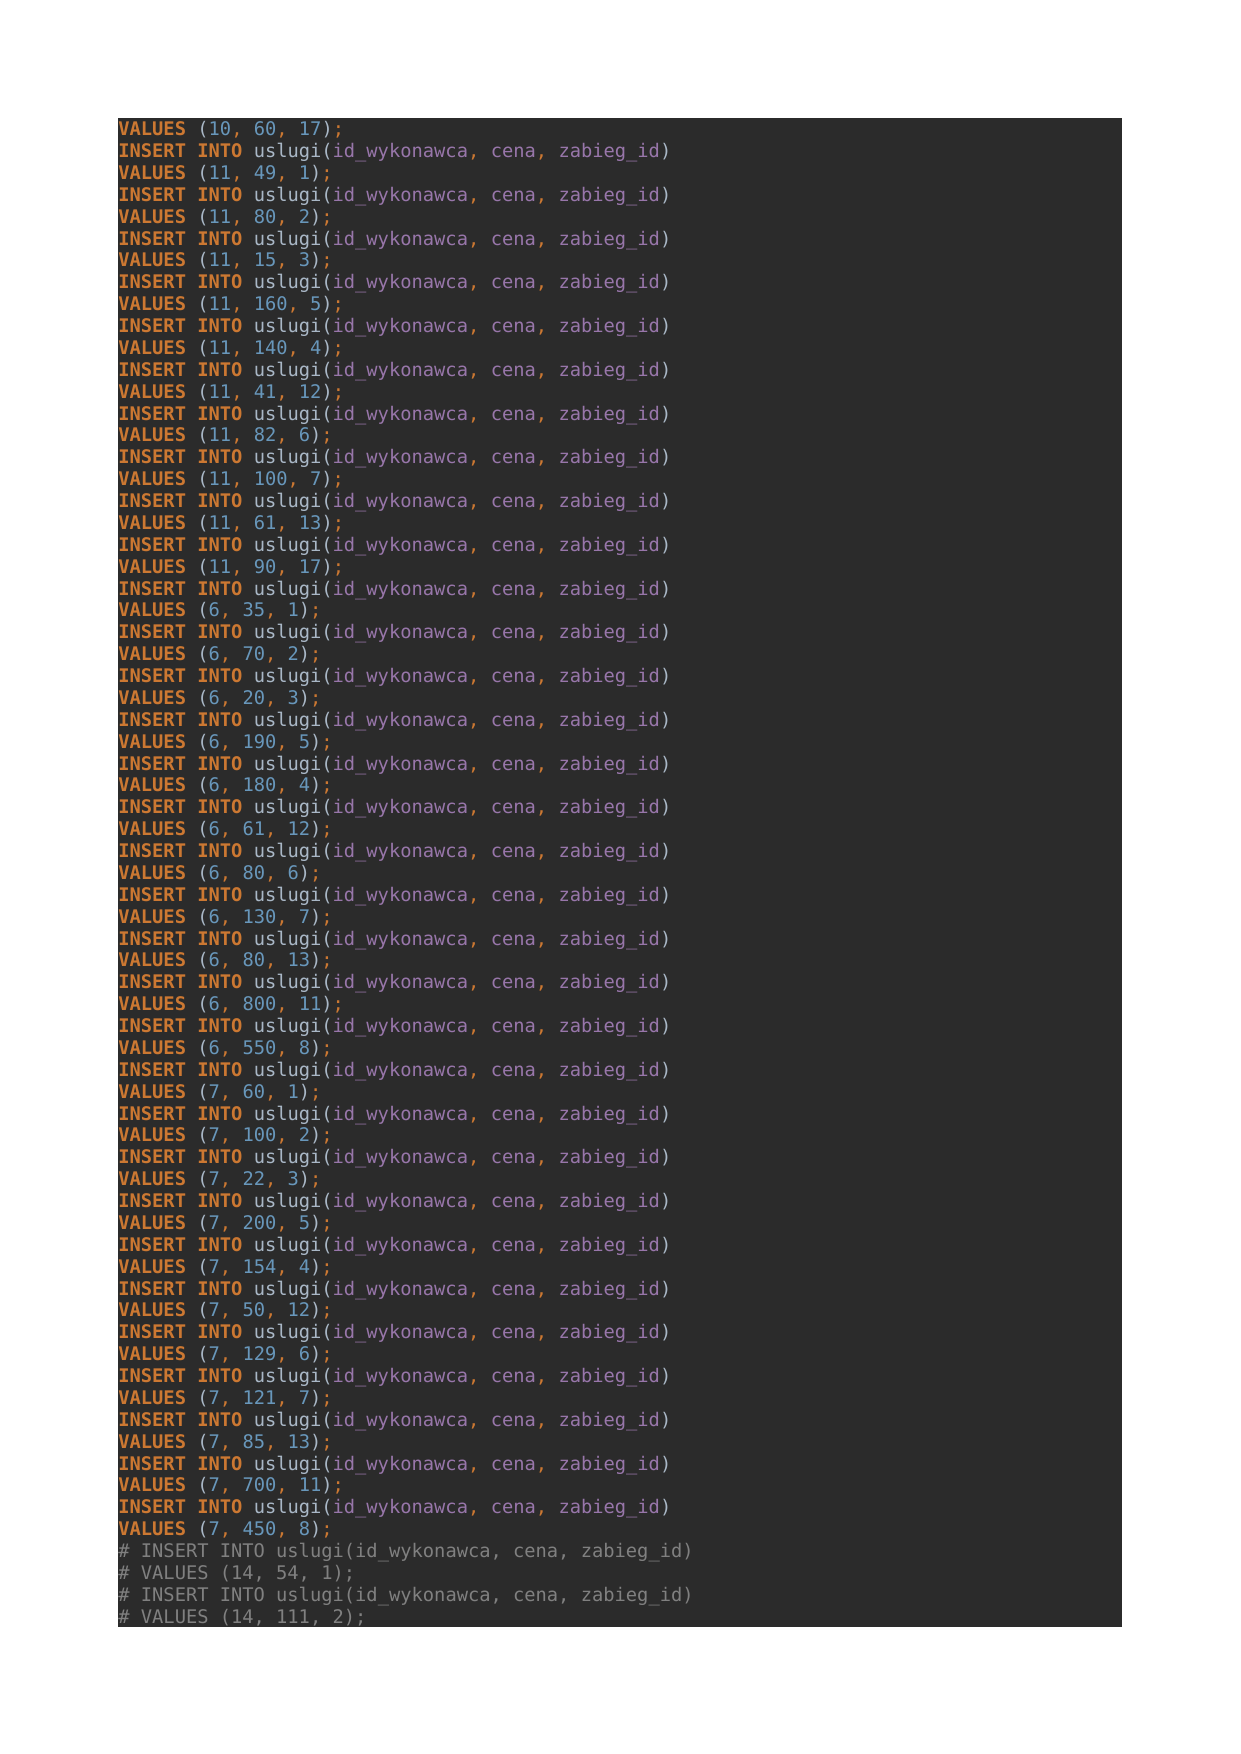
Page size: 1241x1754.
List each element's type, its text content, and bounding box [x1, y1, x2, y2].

text # INSERT INTO uslugi(id_wykonawca, cena, zabieg_id) # VALUES (14, 54, 1); # INSERT INTO uslugi(id_wykonawca, cena, zabieg_id) # VALUES (14, 111, 2); [118, 1540, 1122, 1627]
text VALUES (10, 60, 17); INSERT INTO uslugi(id_wykonawca, cena, zabieg_id) VALUES (11, 49, 1); INSERT INTO uslugi(id_wykonawca, cena, zabieg_id) VALUES (11, 80, 2); INSERT INTO uslugi(id_wykonawca, cena, zabieg_id) VALUES (11, 15, 3); INSERT INTO uslugi(id_wykonawca, cena, zabieg_id) VALUES (11, 160, 5); INSERT INTO uslugi(id_wykonawca, cena, zabieg_id) VALUES (11, 140, 4); INSERT INTO uslugi(id_wykonawca, cena, zabieg_id) VALUES (11, 41, 12); INSERT INTO uslugi(id_wykonawca, cena, zabieg_id) VALUES (11, 82, 6); INSERT INTO uslugi(id_wykonawca, cena, zabieg_id) VALUES (11, 100, 7); INSERT INTO uslugi(id_wykonawca, cena, zabieg_id) VALUES (11, 61, 13); INSERT INTO uslugi(id_wykonawca, cena, zabieg_id) VALUES (11, 90, 17); INSERT INTO uslugi(id_wykonawca, cena, zabieg_id) VALUES (6, 35, 1); INSERT INTO uslugi(id_wykonawca, cena, zabieg_id) VALUES (6, 70, 2); INSERT INTO uslugi(id_wykonawca, cena, zabieg_id) VALUES (6, 20, 3); INSERT INTO uslugi(id_wykonawca, cena, zabieg_id) VALUES (6, 190, 5); INSERT INTO uslugi(id_wykonawca, cena, zabieg_id) VALUES (6, 180, 4); INSERT INTO uslugi(id_wykonawca, cena, zabieg_id) VALUES (6, 61, 12); INSERT INTO uslugi(id_wykonawca, cena, zabieg_id) VALUES (6, 80, 6); INSERT INTO uslugi(id_wykonawca, cena, zabieg_id) VALUES (6, 130, 7); INSERT INTO uslugi(id_wykonawca, cena, zabieg_id) VALUES (6, 80, 13); INSERT INTO uslugi(id_wykonawca, cena, zabieg_id) VALUES (6, 800, 11); INSERT INTO uslugi(id_wykonawca, cena, zabieg_id) VALUES (6, 550, 8); INSERT INTO uslugi(id_wykonawca, cena, zabieg_id) VALUES (7, 60, 1); INSERT INTO uslugi(id_wykonawca, cena, zabieg_id) VALUES (7, 100, 2); INSERT INTO uslugi(id_wykonawca, cena, zabieg_id) VALUES (7, 22, 3); INSERT INTO uslugi(id_wykonawca, cena, zabieg_id) VALUES (7, 200, 5); INSERT INTO uslugi(id_wykonawca, cena, zabieg_id) VALUES (7, 154, 4); INSERT INTO uslugi(id_wykonawca, cena, zabieg_id) VALUES (7, 50, 12); INSERT INTO uslugi(id_wykonawca, cena, zabieg_id) VALUES (7, 129, 6); INSERT INTO uslugi(id_wykonawca, cena, zabieg_id) VALUES (7, 121, 7); INSERT INTO uslugi(id_wykonawca, cena, zabieg_id) VALUES (7, 85, 13); INSERT INTO uslugi(id_wykonawca, cena, zabieg_id) VALUES (7, 700, 11); INSERT INTO uslugi(id_wykonawca, cena, zabieg_id) VALUES (7, 450, 8); [118, 118, 1122, 1540]
